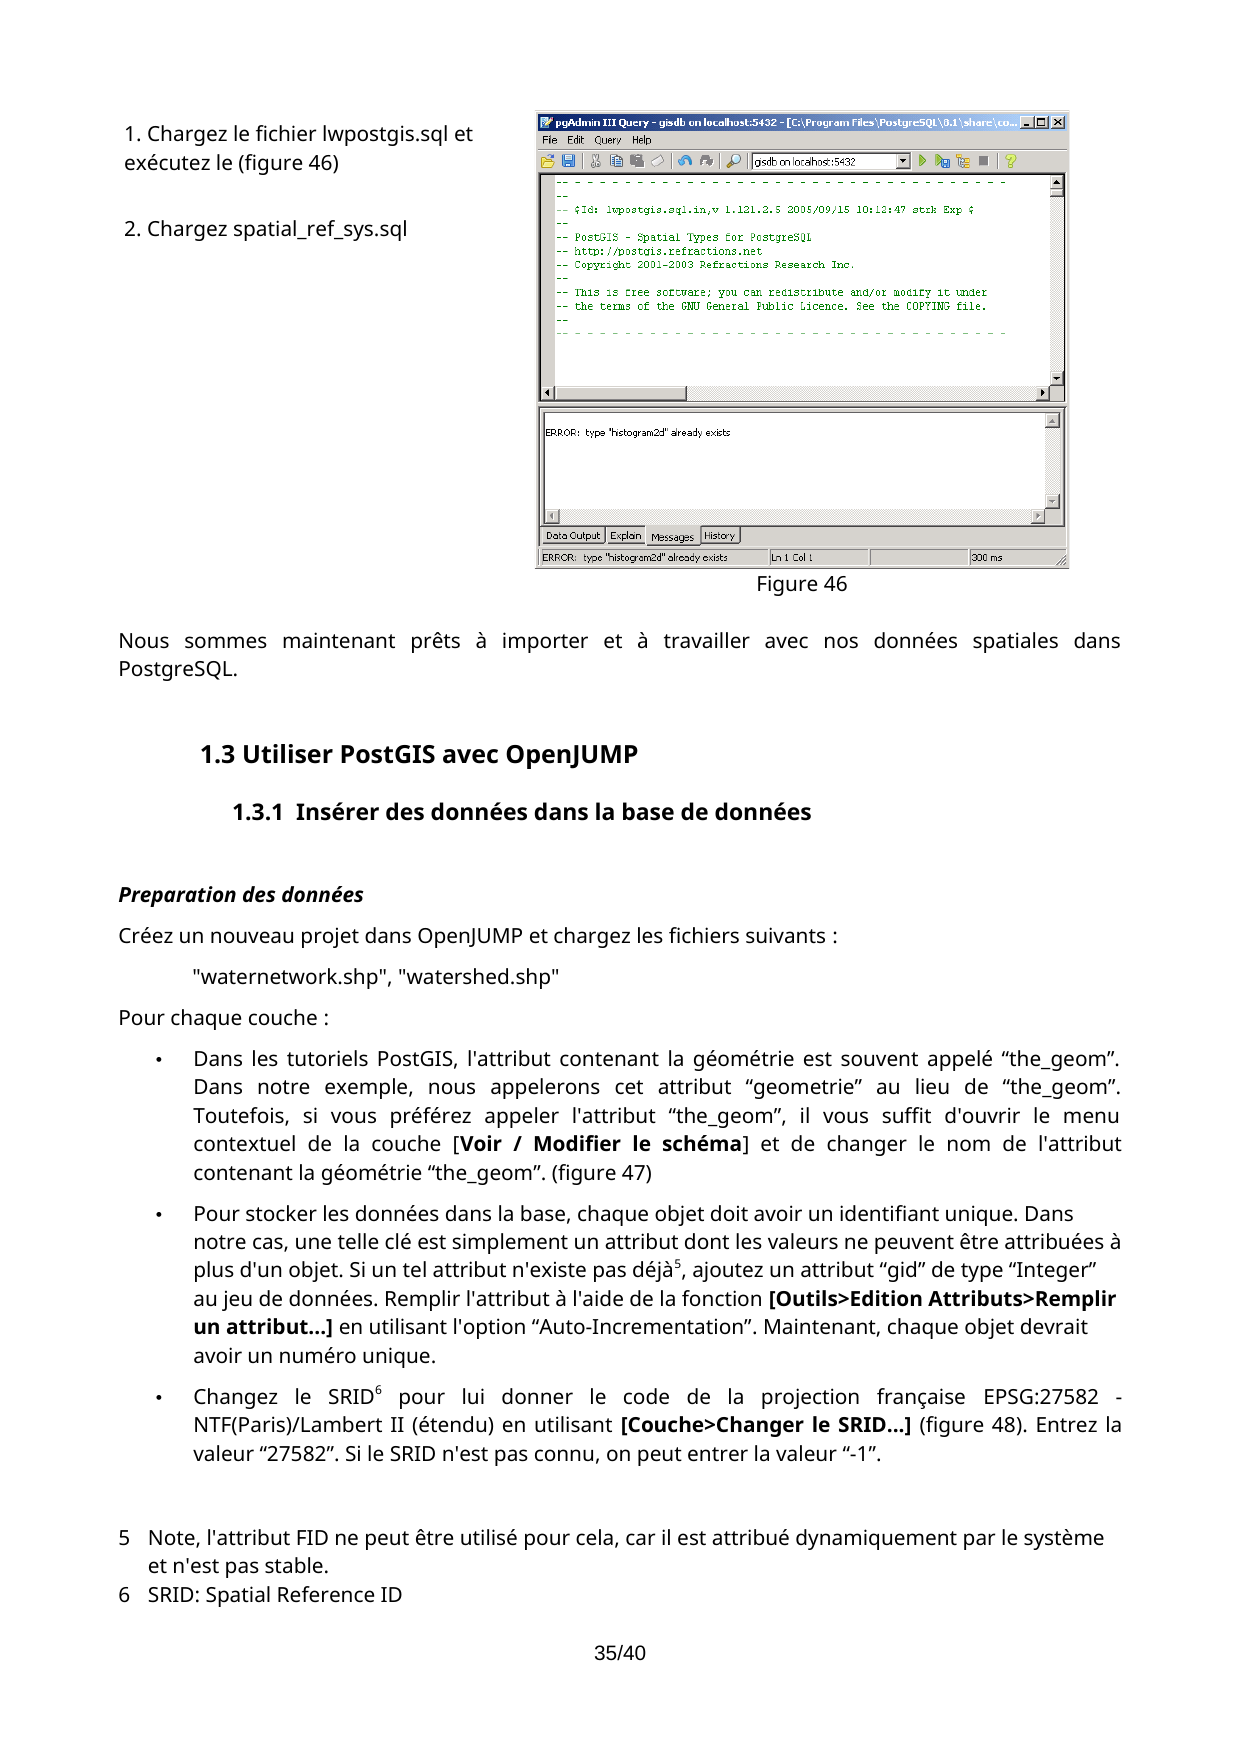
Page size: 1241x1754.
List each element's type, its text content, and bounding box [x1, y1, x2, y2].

text Créez un nouveau projet dans OpenJUMP et chargez les fichiers suivants : [118, 921, 1122, 949]
list 1.3.1 Insérer des données dans la base de données [194, 796, 1122, 827]
text Nous sommes maintenant prêts à importer et à travailler avec nos données spatiales dans PostgreSQL. [118, 626, 1122, 683]
text Pour chaque couche : [118, 1003, 1122, 1031]
list Note, l'attribut FID ne peut être utilisé pour cela, car il est attribué dynamiquement par le système et n'est pas stable. [118, 1523, 1122, 1580]
list Utiliser PostGIS avec OpenJUMP [193, 736, 1122, 771]
list Pour stocker les données dans la base, chaque objet doit avoir un identifiant unique. Dans notre cas, une telle clé est simplement un attribut dont les valeurs ne peuvent être attribuées à plus d'un objet. Si un tel attribut n'existe pas déjà, ajoutez un attribut “gid” de type “Integer” au jeu de données. Remplir l'attribut à l'aide de la fonction [Outils>Edition Attributs>Remplir un attribut...] en utilisant l'option “Auto-Incrementation”. Maintenant, chaque objet devrait avoir un numéro unique. [156, 1199, 1122, 1369]
table_header [509, 89, 1122, 626]
picture [534, 110, 1070, 569]
list Changez le SRID pour lui donner le code de la projection française EPSG:27582 - NTF(Paris)/Lambert II (étendu) en utilisant [Couche>Changer le SRID...] (figure 48). Entrez la valeur “27582”. Si le SRID n'est pas connu, on peut entrer la valeur “-1”. [156, 1382, 1122, 1467]
text "waternetwork.shp", "watershed.shp" [118, 962, 1122, 991]
list SRID: Spatial Reference ID [118, 1580, 1122, 1608]
list Dans les tutoriels PostGIS, l'attribut contenant la géométrie est souvent appelé “the_geom”. Dans notre exemple, nous appelerons cet attribut “geometrie” au lieu de “the_geom”. Toutefois, si vous préférez appeler l'attribut “the_geom”, il vous suffit d'ouvrir le menu contextuel de la couche [Voir / Modifier le schéma] et de changer le nom de l'attribut contenant la géométrie “the_geom”. (figure 47) [156, 1044, 1122, 1186]
table_header 1. Chargez le fichier lwpostgis.sql et exécutez le (figure 46) 2. Chargez spatial_ref_sys.sql [118, 89, 509, 626]
text Preparation des données [118, 880, 1122, 909]
